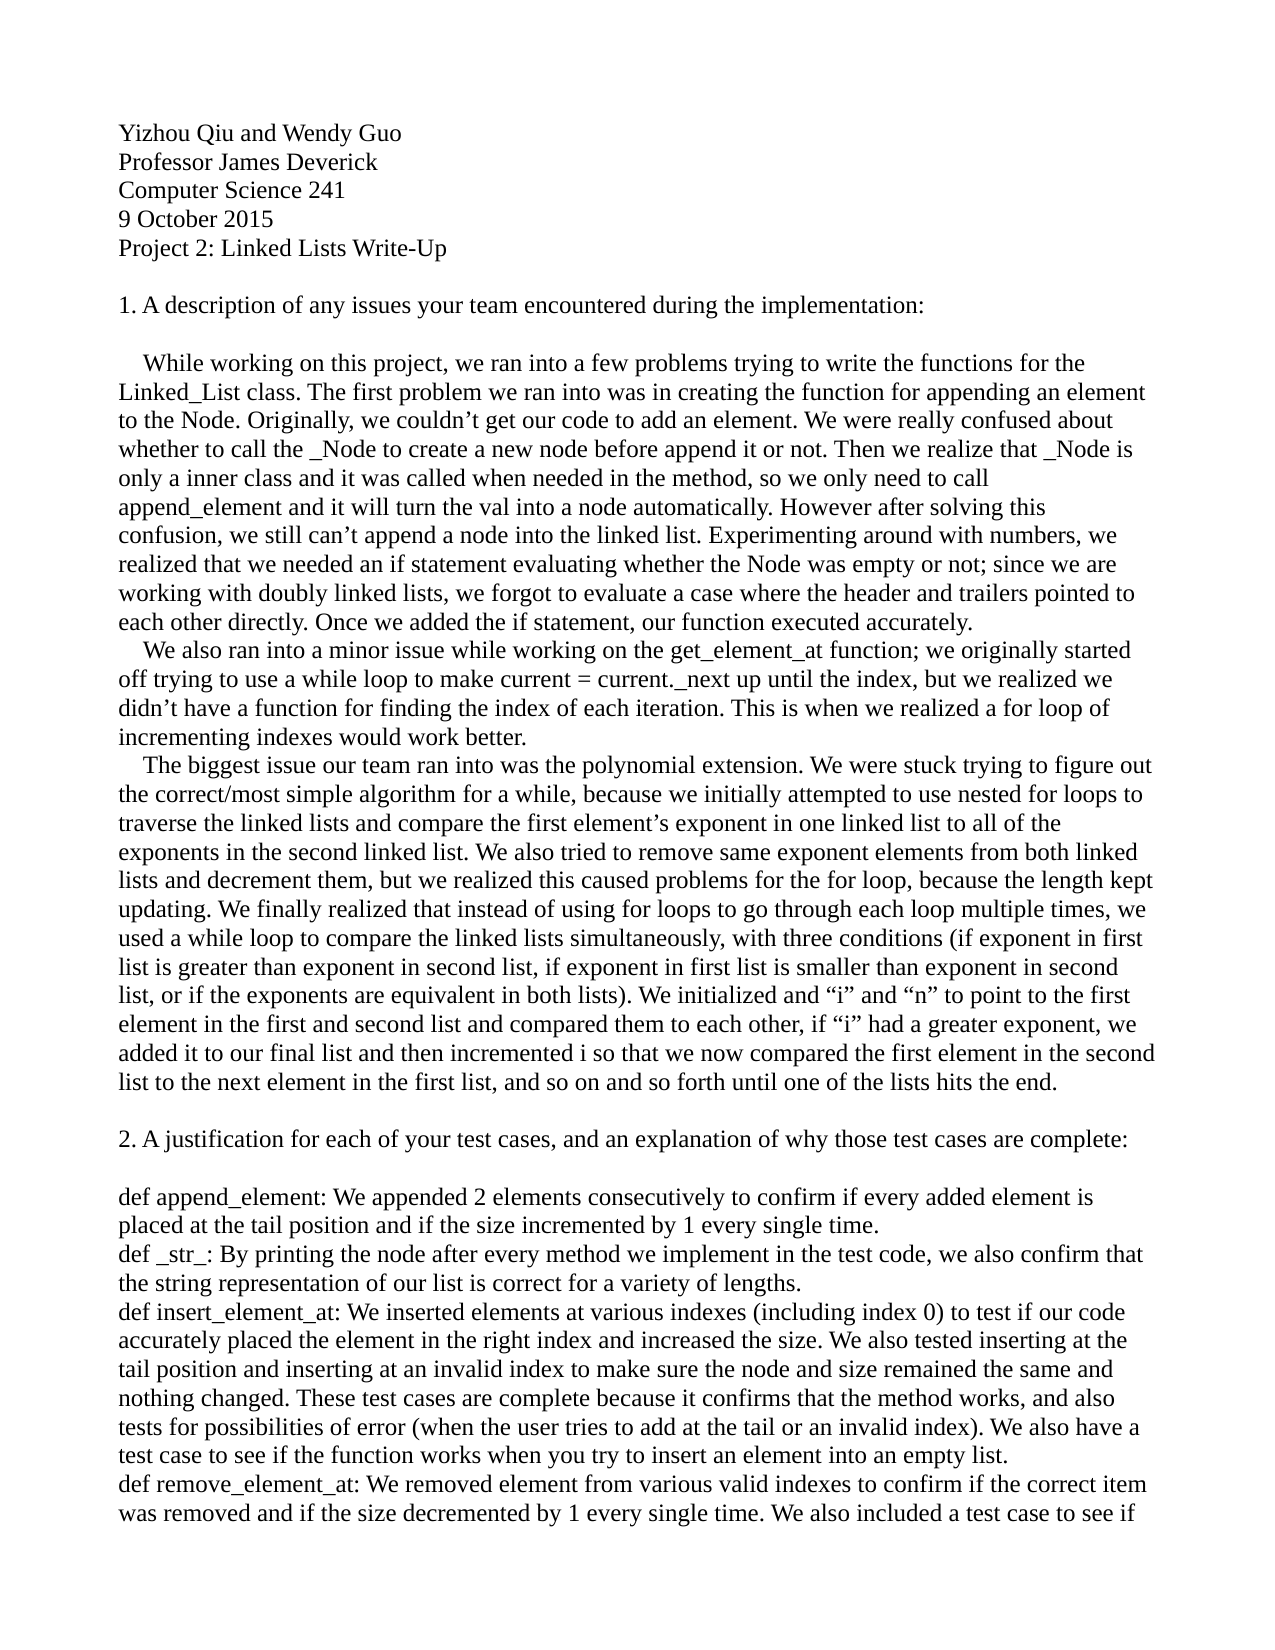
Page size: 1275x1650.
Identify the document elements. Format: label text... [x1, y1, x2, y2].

text def insert_element_at: We inserted elements at various indexes (including index 0) to test if our code accurately placed the element in the right index and increased the size. We also tested inserting at the tail position and inserting at an invalid index to make sure the node and size remained the same and nothing changed. These test cases are complete because it confirms that the method works, and also tests for possibilities of error (when the user tries to add at the tail or an invalid index). We also have a test case to see if the function works when you try to insert an element into an empty list. [118, 1297, 1157, 1469]
text def _str_: By printing the node after every method we implement in the test code, we also confirm that the string representation of our list is correct for a variety of lengths. [118, 1239, 1157, 1297]
text def remove_element_at: We removed element from various valid indexes to confirm if the correct item was removed and if the size decremented by 1 every single time. We also included a test case to see if [118, 1469, 1157, 1527]
text The biggest issue our team ran into was the polynomial extension. We were stuck trying to figure out the correct/most simple algorithm for a while, because we initially attempted to use nested for loops to traverse the linked lists and compare the first element’s exponent in one linked list to all of the exponents in the second linked list. We also tried to remove same exponent elements from both linked lists and decrement them, but we realized this caused problems for the for loop, because the length kept updating. We finally realized that instead of using for loops to go through each loop multiple times, we used a while loop to compare the linked lists simultaneously, with three conditions (if exponent in first list is greater than exponent in second list, if exponent in first list is smaller than exponent in second list, or if the exponents are equivalent in both lists). We initialized and “i” and “n” to point to the first element in the first and second list and compared them to each other, if “i” had a greater exponent, we added it to our final list and then incremented i so that we now compared the first element in the second list to the next element in the first list, and so on and so forth until one of the lists hits the end. [118, 751, 1157, 1096]
text Project 2: Linked Lists Write-Up [118, 233, 1157, 262]
text While working on this project, we ran into a few problems trying to write the functions for the Linked_List class. The first problem we ran into was in creating the function for appending an element to the Node. Originally, we couldn’t get our code to add an element. We were really confused about whether to call the _Node to create a new node before append it or not. Then we realize that _Node is only a inner class and it was called when needed in the method, so we only need to call append_element and it will turn the val into a node automatically. However after solving this confusion, we still can’t append a node into the linked list. Experimenting around with numbers, we realized that we needed an if statement evaluating whether the Node was empty or not; since we are working with doubly linked lists, we forgot to evaluate a case where the header and trailers pointed to each other directly. Once we added the if statement, our function executed accurately. [118, 348, 1157, 636]
text 2. A justification for each of your test cases, and an explanation of why those test cases are complete: [118, 1124, 1157, 1153]
text We also ran into a minor issue while working on the get_element_at function; we originally started off trying to use a while loop to make current = current._next up until the index, but we realized we didn’t have a function for finding the index of each iteration. This is when we realized a for loop of incrementing indexes would work better. [118, 636, 1157, 751]
text Computer Science 241 [118, 176, 1157, 204]
text Professor James Deverick [118, 147, 1157, 176]
text 1. A description of any issues your team encountered during the implementation: [118, 291, 1157, 319]
text Yizhou Qiu and Wendy Guo [118, 118, 1157, 147]
text 9 October 2015 [118, 204, 1157, 233]
text def append_element: We appended 2 elements consecutively to confirm if every added element is placed at the tail position and if the size incremented by 1 every single time. [118, 1182, 1157, 1239]
